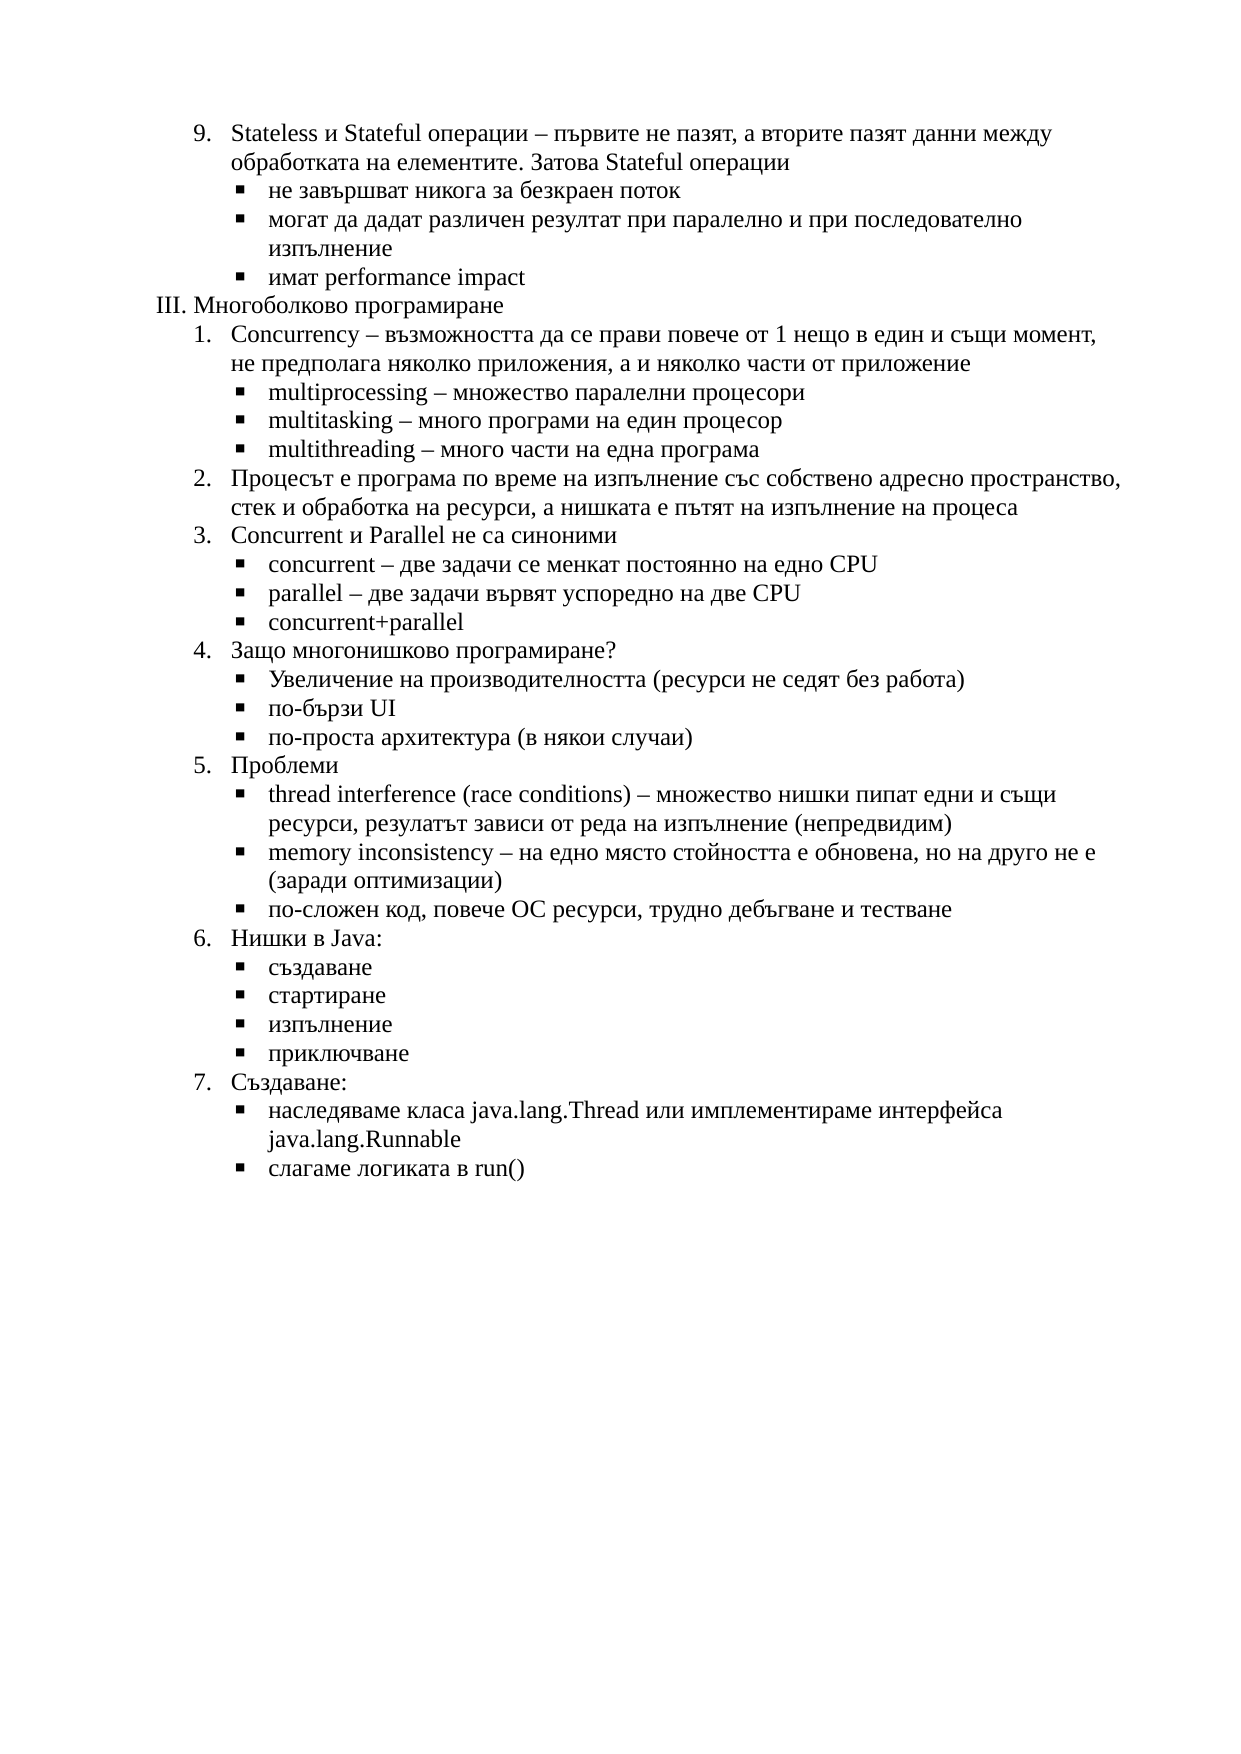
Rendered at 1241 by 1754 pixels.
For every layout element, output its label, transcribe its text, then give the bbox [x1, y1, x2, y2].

list по-сложен код, повече ОС ресурси, трудно дебъгване и тестване [231, 894, 1122, 923]
list Увеличение на производителността (ресурси не седят без работа) [231, 664, 1122, 693]
list приключване [231, 1038, 1122, 1067]
list Многоболково програмиране [156, 291, 1122, 319]
list Stateless и Stateful операции – първите не пазят, а вторите пазят данни между обработката на елементите. Затова Stateful операции [193, 118, 1122, 176]
list multithreading – много части на една програма [231, 434, 1122, 463]
list могат да дадат различен резултат при паралелно и при последователно изпълнение [231, 204, 1122, 262]
list по-проста архитектура (в някои случаи) [231, 722, 1122, 751]
list по-бързи UI [231, 693, 1122, 722]
list concurrent – две задачи се менкат постоянно на едно CPU [231, 549, 1122, 578]
list multitasking – много програми на един процесор [231, 406, 1122, 434]
list създаване [231, 952, 1122, 981]
list memory inconsistency – на едно място стойността е обновена, но на друго не е (заради оптимизации) [231, 837, 1122, 894]
list Защо многонишково програмиране? [193, 636, 1122, 664]
list concurrent+parallel [231, 607, 1122, 636]
list Нишки в Java: [193, 923, 1122, 952]
list Concurrent и Parallel не са синоними [193, 521, 1122, 549]
list Concurrency – възможността да се прави повече от 1 нещо в един и същи момент, не предполага няколко приложения, а и няколко части от приложение [193, 319, 1122, 377]
list parallel – две задачи вървят успоредно на две CPU [231, 578, 1122, 607]
list имат performance impact [231, 262, 1122, 291]
list thread interference (race conditions) – множество нишки пипат едни и същи ресурси, резулатът зависи от реда на изпълнение (непредвидим) [231, 779, 1122, 837]
list слагаме логиката в run() [231, 1153, 1122, 1182]
list Проблеми [193, 751, 1122, 779]
list Създаване: [193, 1067, 1122, 1096]
list Процесът е програма по време на изпълнение със собствено адресно пространство, стек и обработка на ресурси, а нишката е пътят на изпълнение на процеса [193, 463, 1122, 521]
list multiprocessing – множество паралелни процесори [231, 377, 1122, 406]
list изпълнение [231, 1009, 1122, 1038]
list не завършват никога за безкраен поток [231, 176, 1122, 204]
list наследяваме класа java.lang.Thread или имплементираме интерфейса java.lang.Runnable [231, 1096, 1122, 1153]
list стартиране [231, 981, 1122, 1009]
